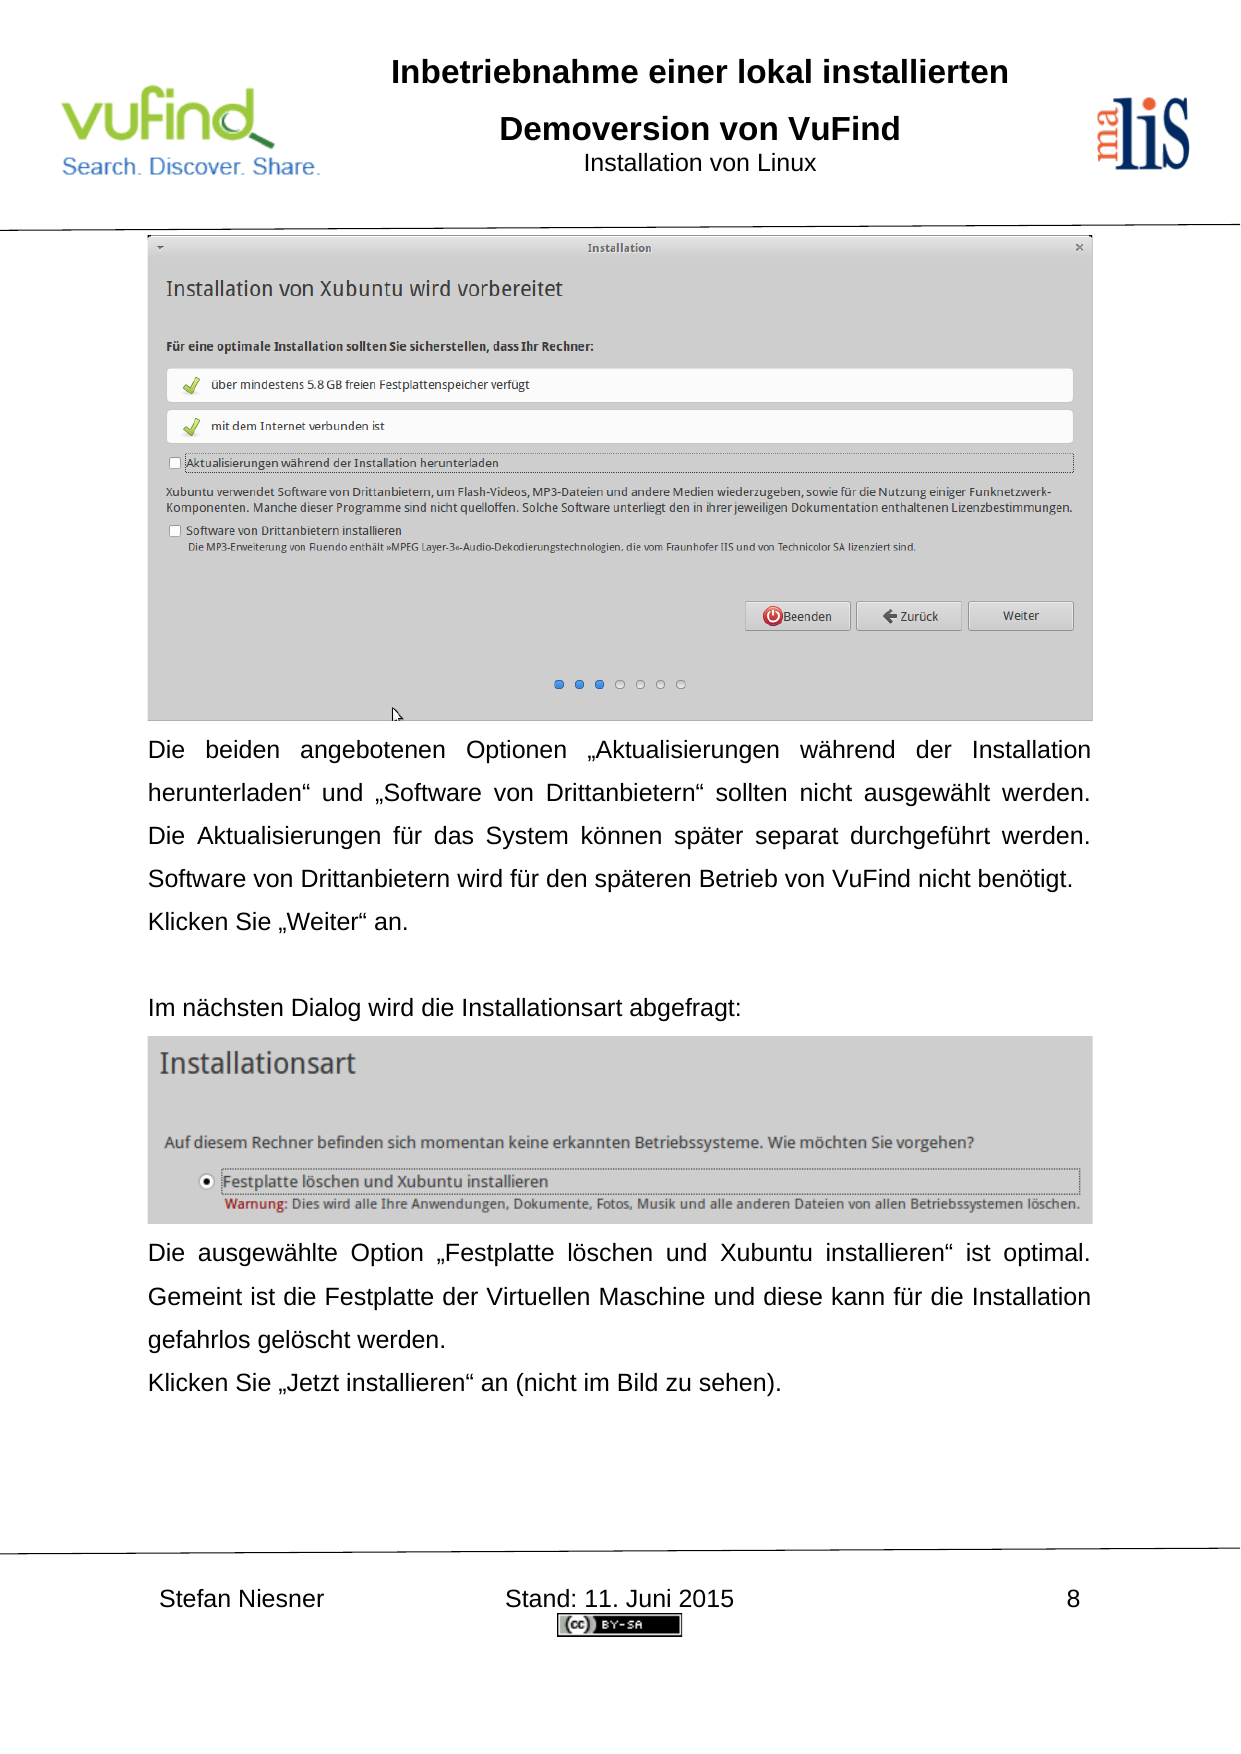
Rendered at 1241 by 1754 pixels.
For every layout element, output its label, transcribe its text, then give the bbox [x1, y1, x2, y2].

picture [147, 1036, 1093, 1224]
picture [1092, 81, 1193, 181]
picture [147, 235, 1093, 721]
text Klicken Sie „Weiter“ an. [148, 907, 1092, 936]
text Im nächsten Dialog wird die Installationsart abgefragt: [148, 993, 1092, 1022]
text Klicken Sie „Jetzt installieren“ an (nicht im Bild zu sehen). [148, 1368, 1092, 1396]
picture [59, 81, 325, 183]
text Die ausgewählte Option „Festplatte löschen und Xubuntu installieren“ ist optimal. Gemeint ist die Festplatte der Virtuellen Maschine und diese kann für die Installation gefahrlos gelöscht werden. [148, 1238, 1092, 1353]
picture [557, 1613, 683, 1637]
text Die beiden angebotenen Optionen „Aktualisierungen während der Installation herunterladen“ und „Software von Drittanbietern“ sollten nicht ausgewählt werden. Die Aktualisierungen für das System können später separat durchgeführt werden. Software von Drittanbietern wird für den späteren Betrieb von VuFind nicht benötigt. [148, 735, 1092, 893]
